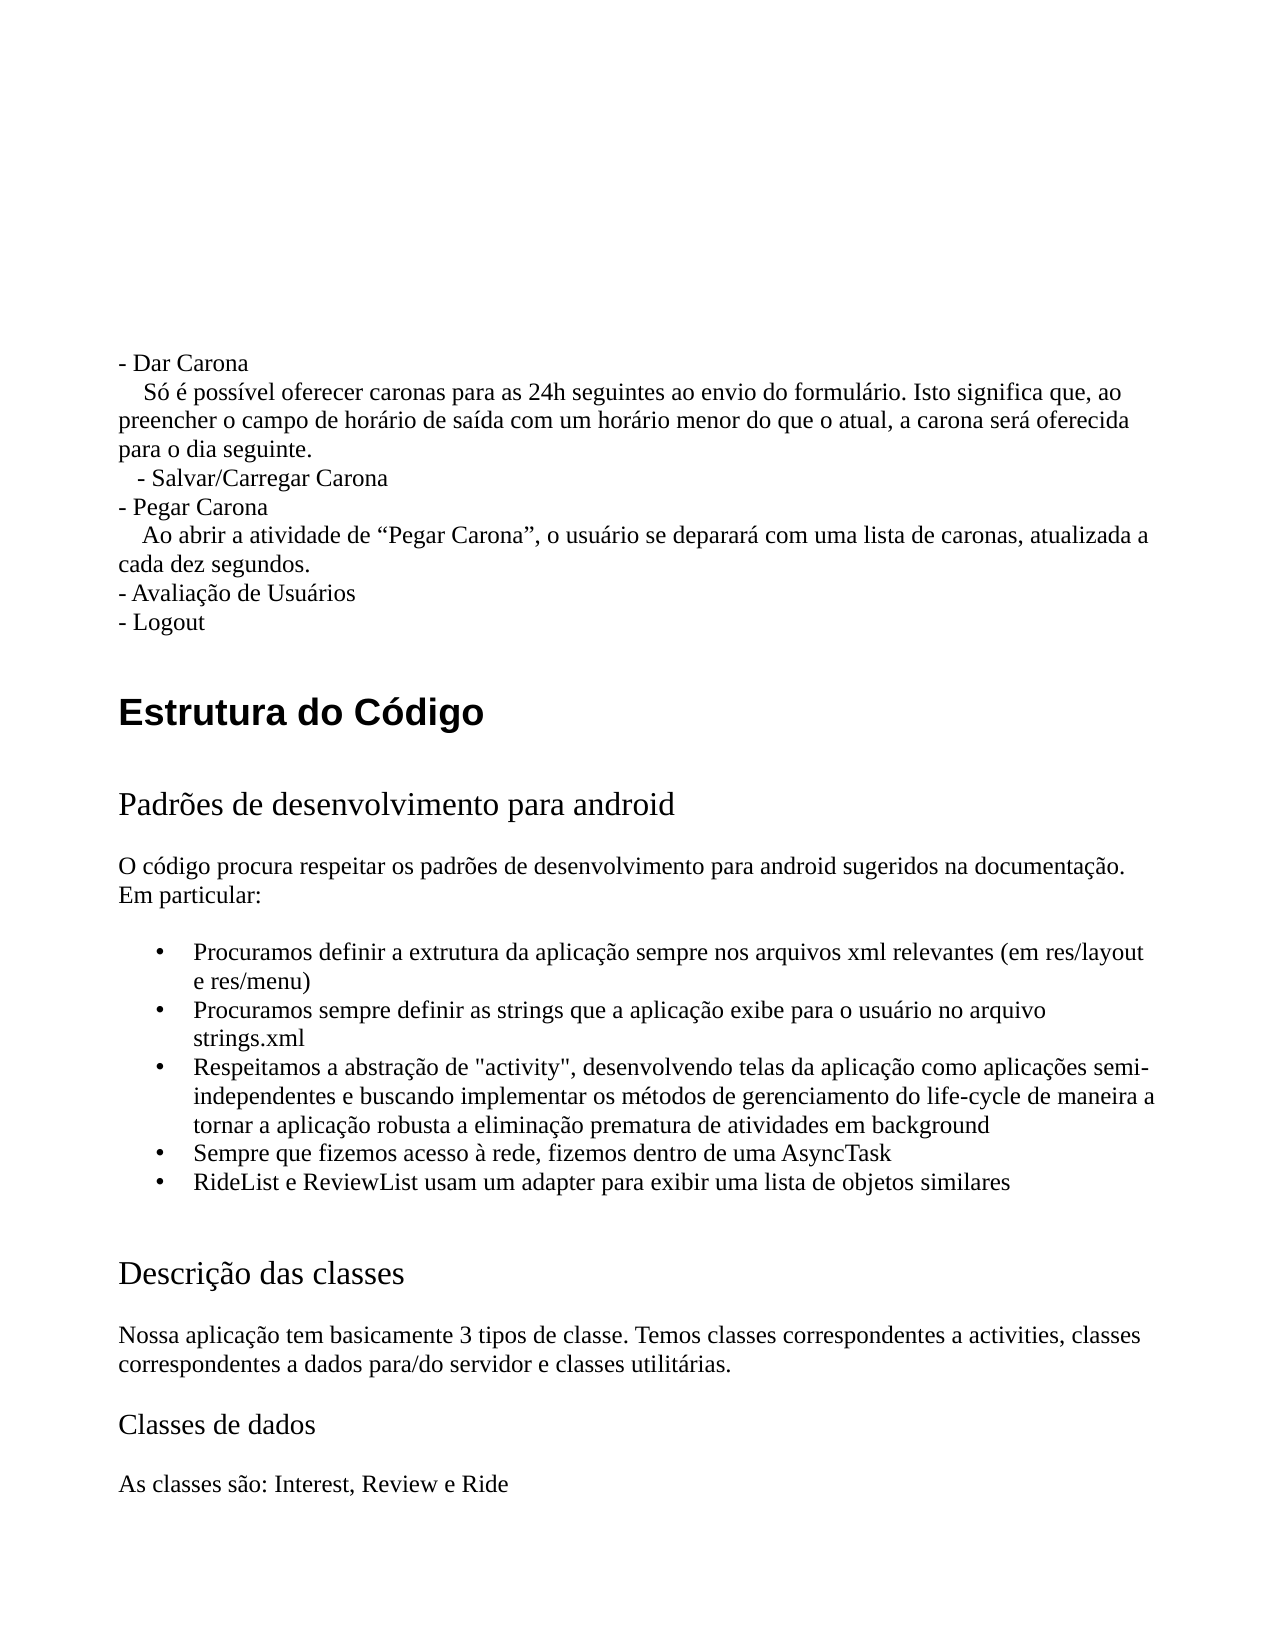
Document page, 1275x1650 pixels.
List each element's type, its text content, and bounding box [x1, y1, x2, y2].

text Padrões de desenvolvimento para android [118, 784, 1157, 822]
text - Dar Carona [118, 348, 1157, 377]
text - Pegar Carona [118, 492, 1157, 521]
text Ao abrir a atividade de “Pegar Carona”, o usuário se deparará com uma lista de caronas, atualizada a cada dez segundos. [118, 521, 1157, 578]
list Sempre que fizemos acesso à rede, fizemos dentro de uma AsyncTask [156, 1138, 1157, 1167]
text Só é possível oferecer caronas para as 24h seguintes ao envio do formulário. Isto significa que, ao preencher o campo de horário de saída com um horário menor do que o atual, a carona será oferecida para o dia seguinte. [118, 377, 1157, 463]
text - Avaliação de Usuários [118, 578, 1157, 607]
text As classes são: Interest, Review e Ride [118, 1469, 1157, 1498]
text Descrição das classes [118, 1253, 1157, 1292]
text Nossa aplicação tem basicamente 3 tipos de classe. Temos classes correspondentes a activities, classes correspondentes a dados para/do servidor e classes utilitárias. [118, 1321, 1157, 1378]
text Classes de dados [118, 1407, 1157, 1440]
list Procuramos sempre definir as strings que a aplicação exibe para o usuário no arquivo strings.xml [156, 995, 1157, 1052]
text - Logout [118, 607, 1157, 636]
text - Salvar/Carregar Carona [118, 463, 1157, 492]
text O código procura respeitar os padrões de desenvolvimento para android sugeridos na documentação. Em particular: [118, 851, 1157, 908]
subtitle Estrutura do Código [118, 689, 1157, 733]
list Procuramos definir a extrutura da aplicação sempre nos arquivos xml relevantes (em res/layout e res/menu) [156, 937, 1157, 995]
list RideList e ReviewList usam um adapter para exibir uma lista de objetos similares [156, 1167, 1157, 1196]
list Respeitamos a abstração de "activity", desenvolvendo telas da aplicação como aplicações semi-independentes e buscando implementar os métodos de gerenciamento do life-cycle de maneira a tornar a aplicação robusta a eliminação prematura de atividades em background [156, 1052, 1157, 1138]
